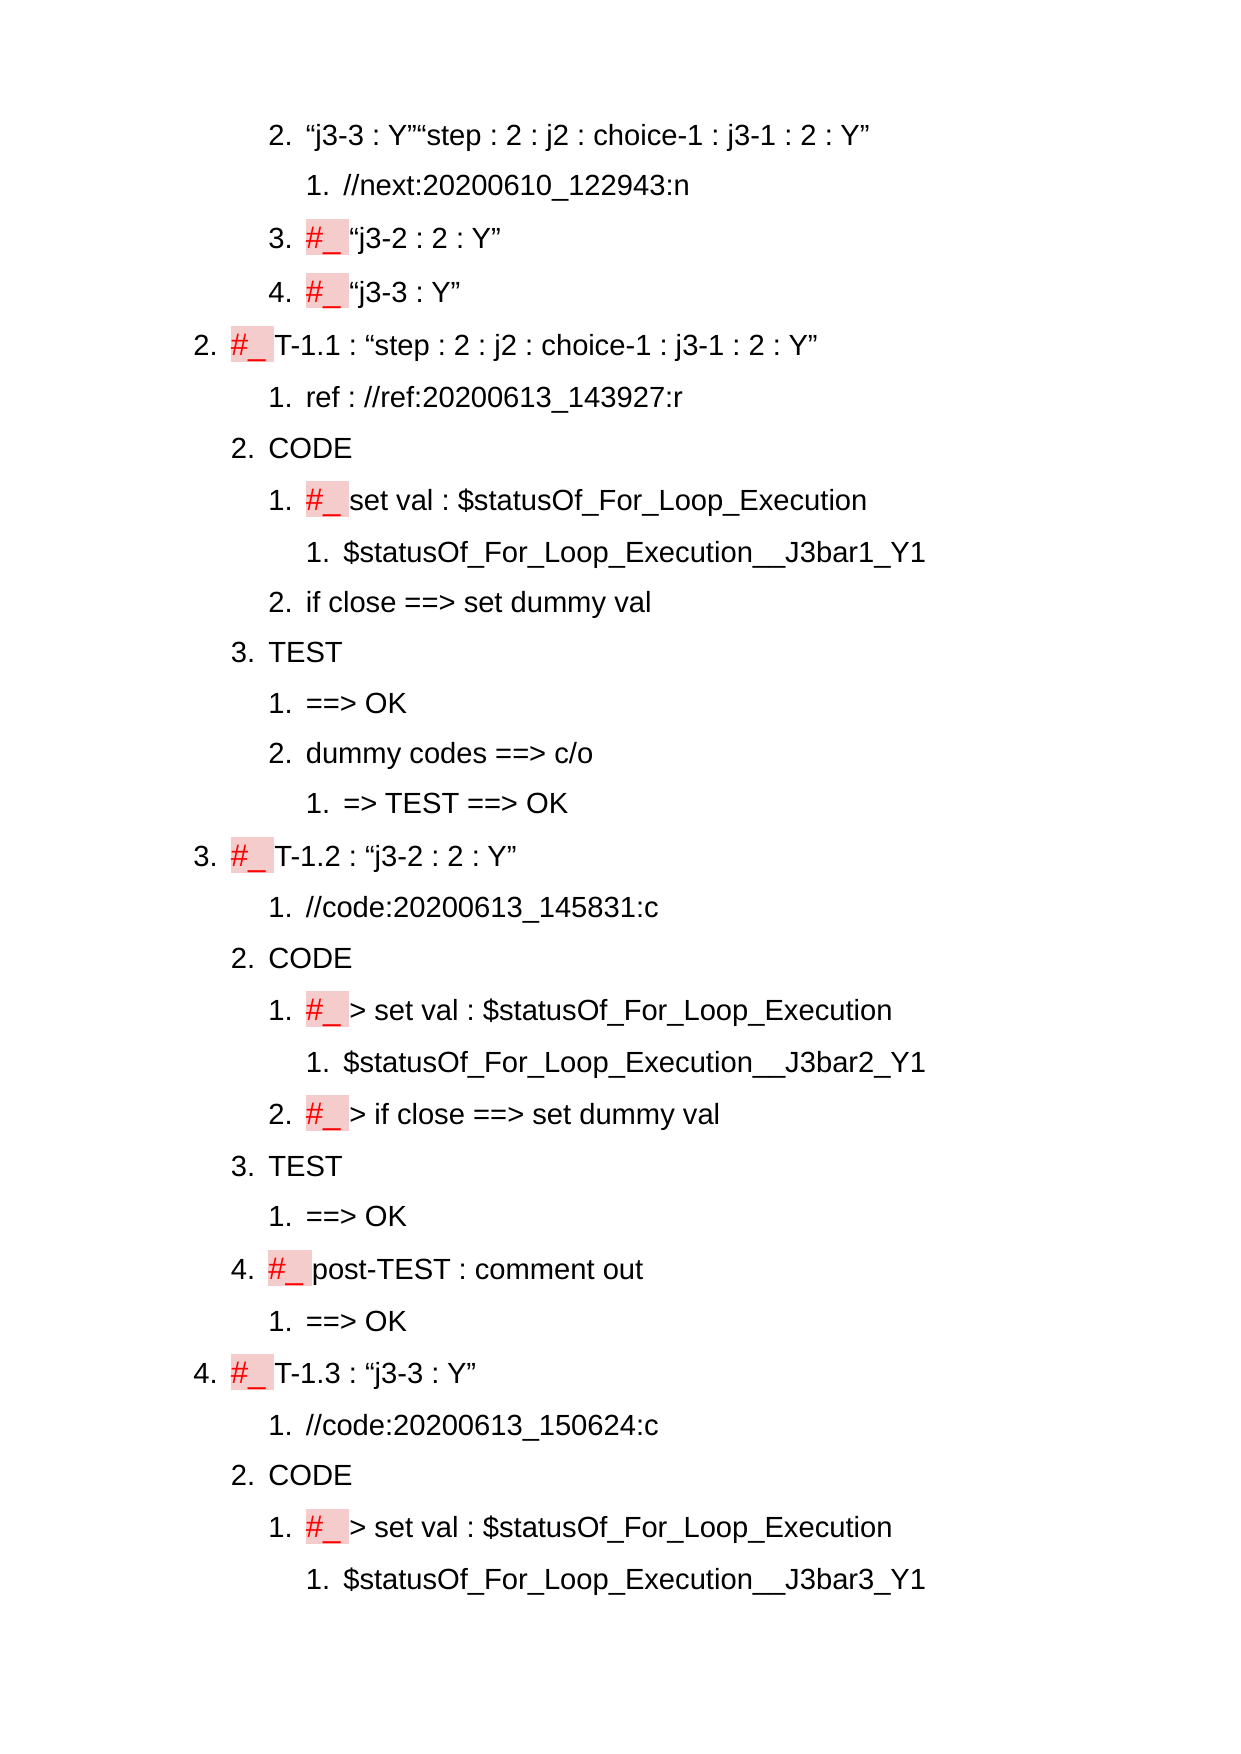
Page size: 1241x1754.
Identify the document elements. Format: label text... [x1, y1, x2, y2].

list dummy codes ==> c/o [268, 736, 1122, 769]
list $statusOf_For_Loop_Execution__J3bar3_Y1 [306, 1562, 1122, 1596]
list if close ==> set dummy val [268, 585, 1122, 619]
list CODE [231, 941, 1122, 974]
list => TEST ==> OK [306, 786, 1122, 820]
list #_ T-1.1 : “step : 2 : j2 : choice-1 : j3-1 : 2 : Y” [193, 326, 1122, 362]
list ==> OK [268, 1304, 1122, 1337]
list #_ “j3-2 : 2 : Y” [268, 219, 1122, 255]
list //next:20200610_122943:n [306, 168, 1122, 202]
list $statusOf_For_Loop_Execution__J3bar2_Y1 [306, 1045, 1122, 1078]
list TEST [231, 635, 1122, 669]
list #_ T-1.2 : “j3-2 : 2 : Y” [193, 837, 1122, 873]
list #_ “j3-3 : Y” [268, 273, 1122, 308]
list CODE [231, 431, 1122, 464]
list “j3-3 : Y”“step : 2 : j2 : choice-1 : j3-1 : 2 : Y” [268, 118, 1122, 152]
list #_ post-TEST : comment out [231, 1250, 1122, 1286]
list CODE [231, 1458, 1122, 1492]
list #_ > if close ==> set dummy val [268, 1095, 1122, 1131]
list $statusOf_For_Loop_Execution__J3bar1_Y1 [306, 535, 1122, 568]
list ==> OK [268, 686, 1122, 719]
list #_ set val : $statusOf_For_Loop_Execution [268, 481, 1122, 517]
list TEST [231, 1149, 1122, 1183]
list #_ > set val : $statusOf_For_Loop_Execution [268, 991, 1122, 1027]
list #_ T-1.3 : “j3-3 : Y” [193, 1354, 1122, 1390]
list ref : //ref:20200613_143927:r [268, 380, 1122, 414]
list //code:20200613_150624:c [268, 1408, 1122, 1441]
list ==> OK [268, 1199, 1122, 1233]
list #_ > set val : $statusOf_For_Loop_Execution [268, 1508, 1122, 1544]
list //code:20200613_145831:c [268, 891, 1122, 924]
